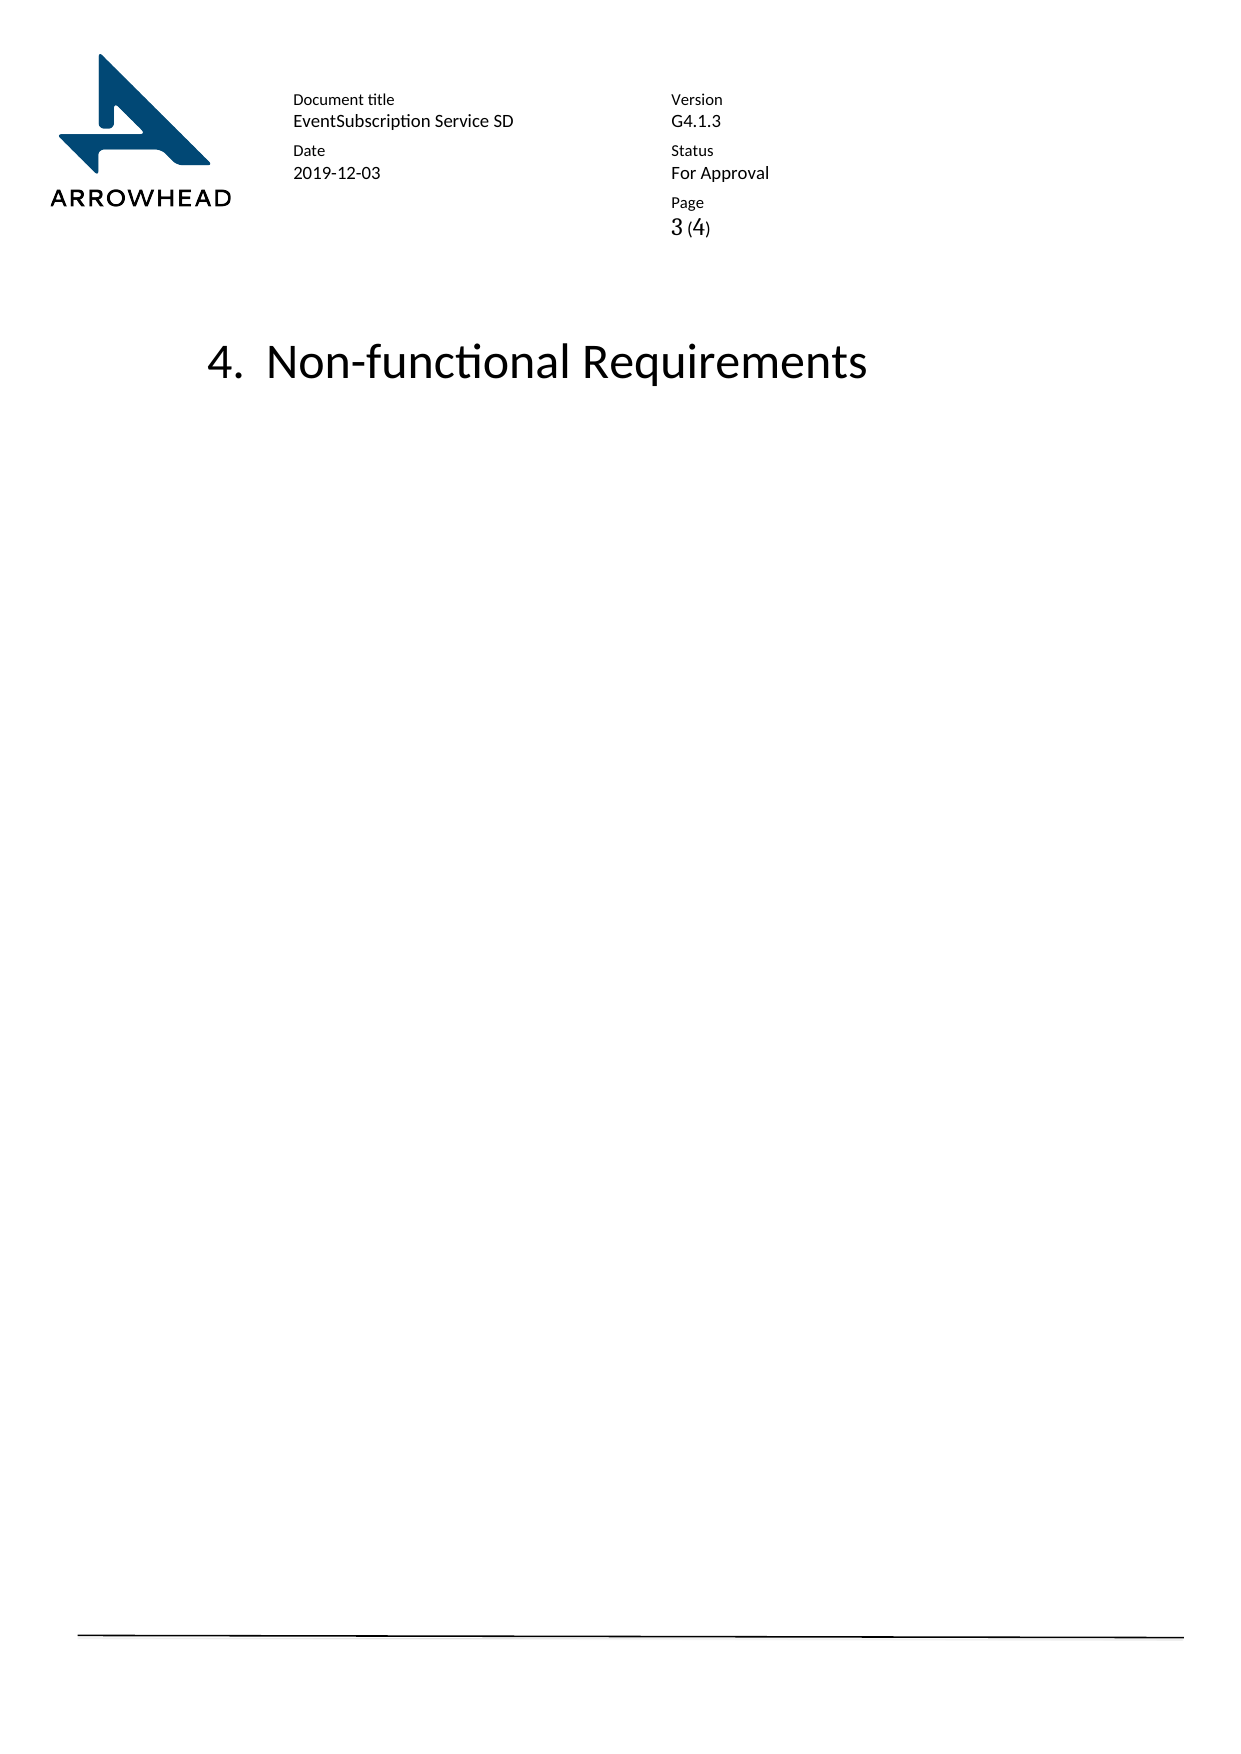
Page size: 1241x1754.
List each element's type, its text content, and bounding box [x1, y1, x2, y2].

title Non-functional Requirements [207, 339, 1122, 389]
picture [50, 54, 231, 214]
